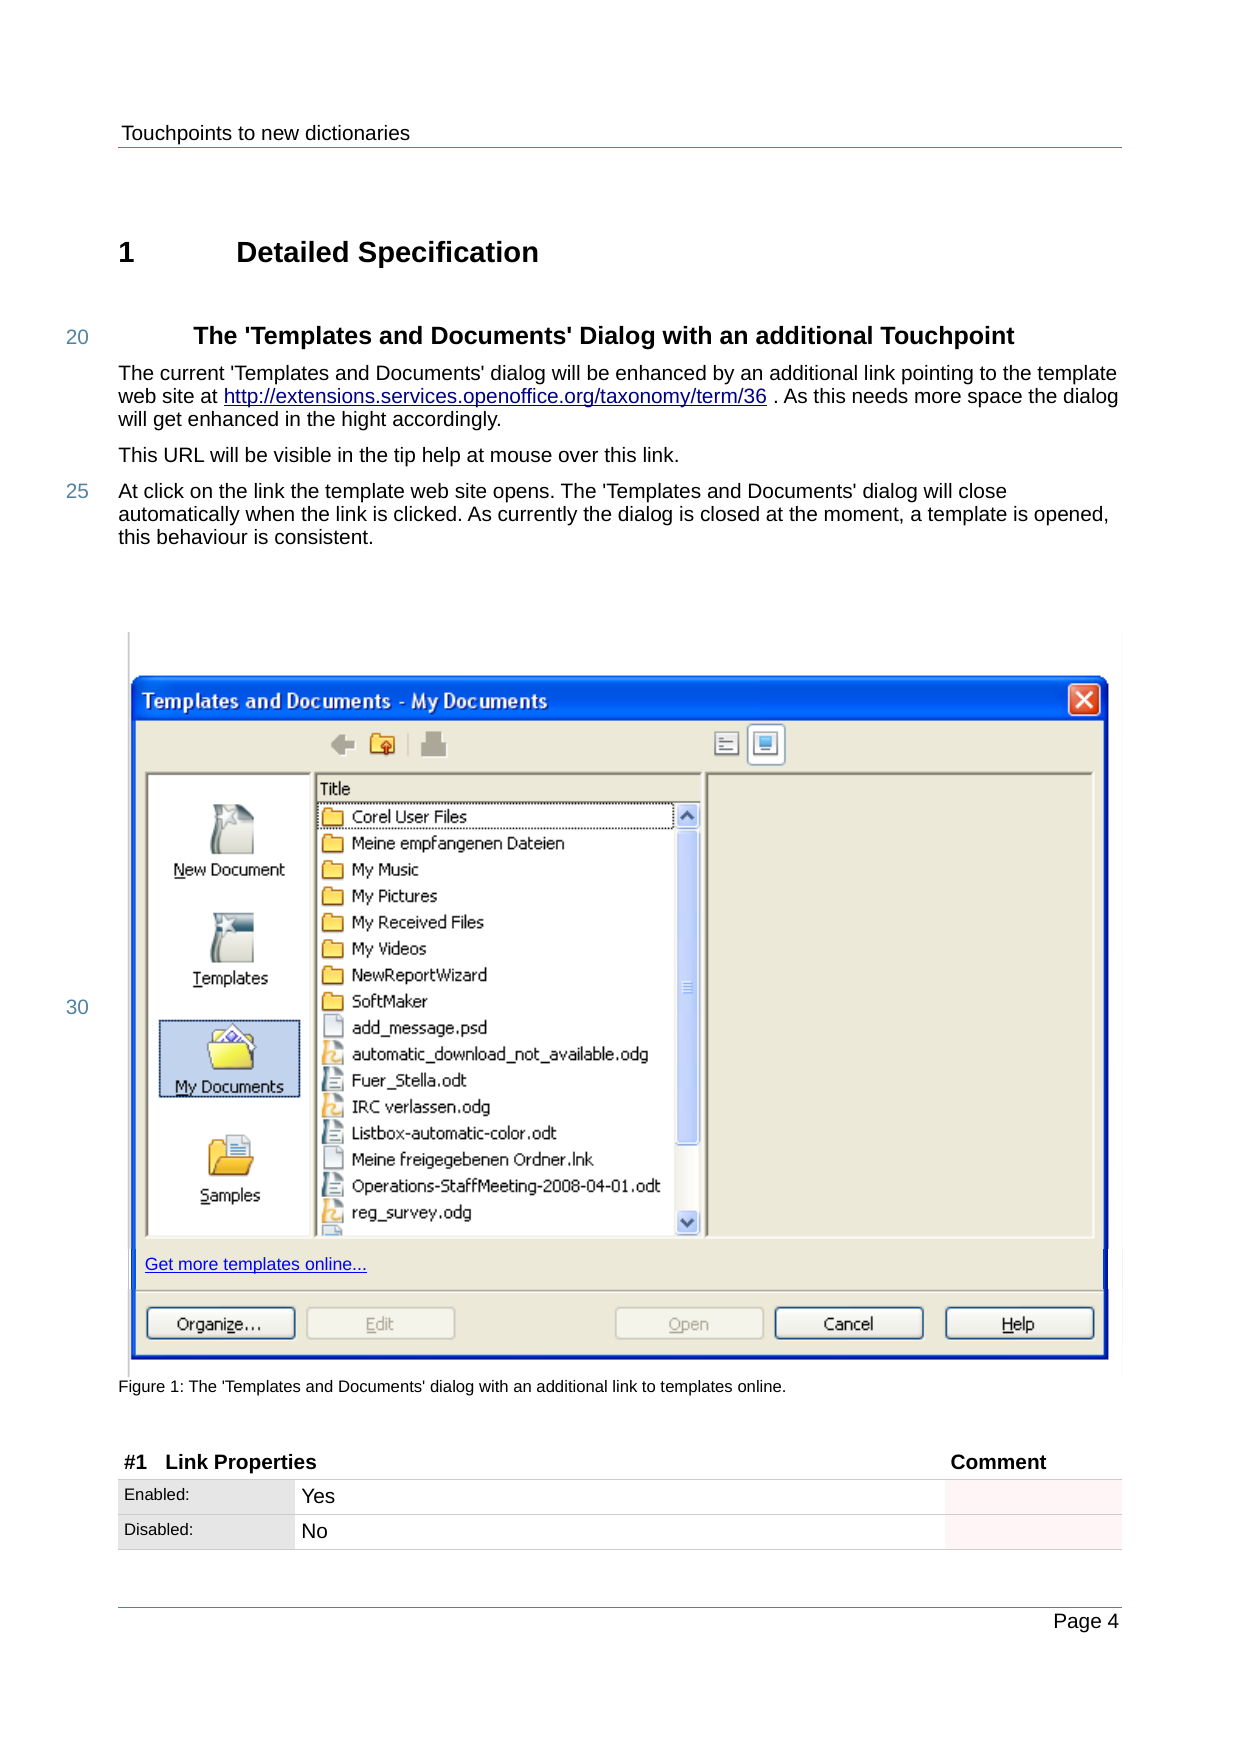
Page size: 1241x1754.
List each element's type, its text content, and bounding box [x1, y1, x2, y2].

table_cell No [295, 1515, 945, 1549]
subtitle The 'Templates and Documents' Dialog with an additional Touchpoint [156, 322, 1122, 349]
subtitle Detailed Specification [118, 236, 1122, 268]
text The current 'Templates and Documents' dialog will be enhanced by an additional link pointing to the template web site at http://extensions.services.openoffice.org/taxonomy/term/36 . As this needs more space the dialog will get enhanced in the hight accordingly. [118, 361, 1122, 431]
table_cell Yes [295, 1480, 945, 1514]
picture [118, 632, 1123, 1377]
table_cell Enabled: [118, 1480, 295, 1514]
table_cell [945, 1515, 1122, 1549]
text This URL will be visible in the tip help at mouse over this link. [118, 443, 1122, 467]
text At click on the link the template web site opens. The 'Templates and Documents' dialog will close automatically when the link is clicked. As currently the dialog is closed at the moment, a template is opened, this behaviour is consistent. [118, 479, 1122, 549]
table_cell Disabled: [118, 1515, 295, 1549]
text Figure 1: The 'Templates and Documents' dialog with an additional link to templates online. [118, 1377, 1122, 1396]
table_cell [945, 1480, 1122, 1514]
table_header Link Properties [118, 1444, 945, 1479]
table_header Comment [945, 1444, 1122, 1479]
